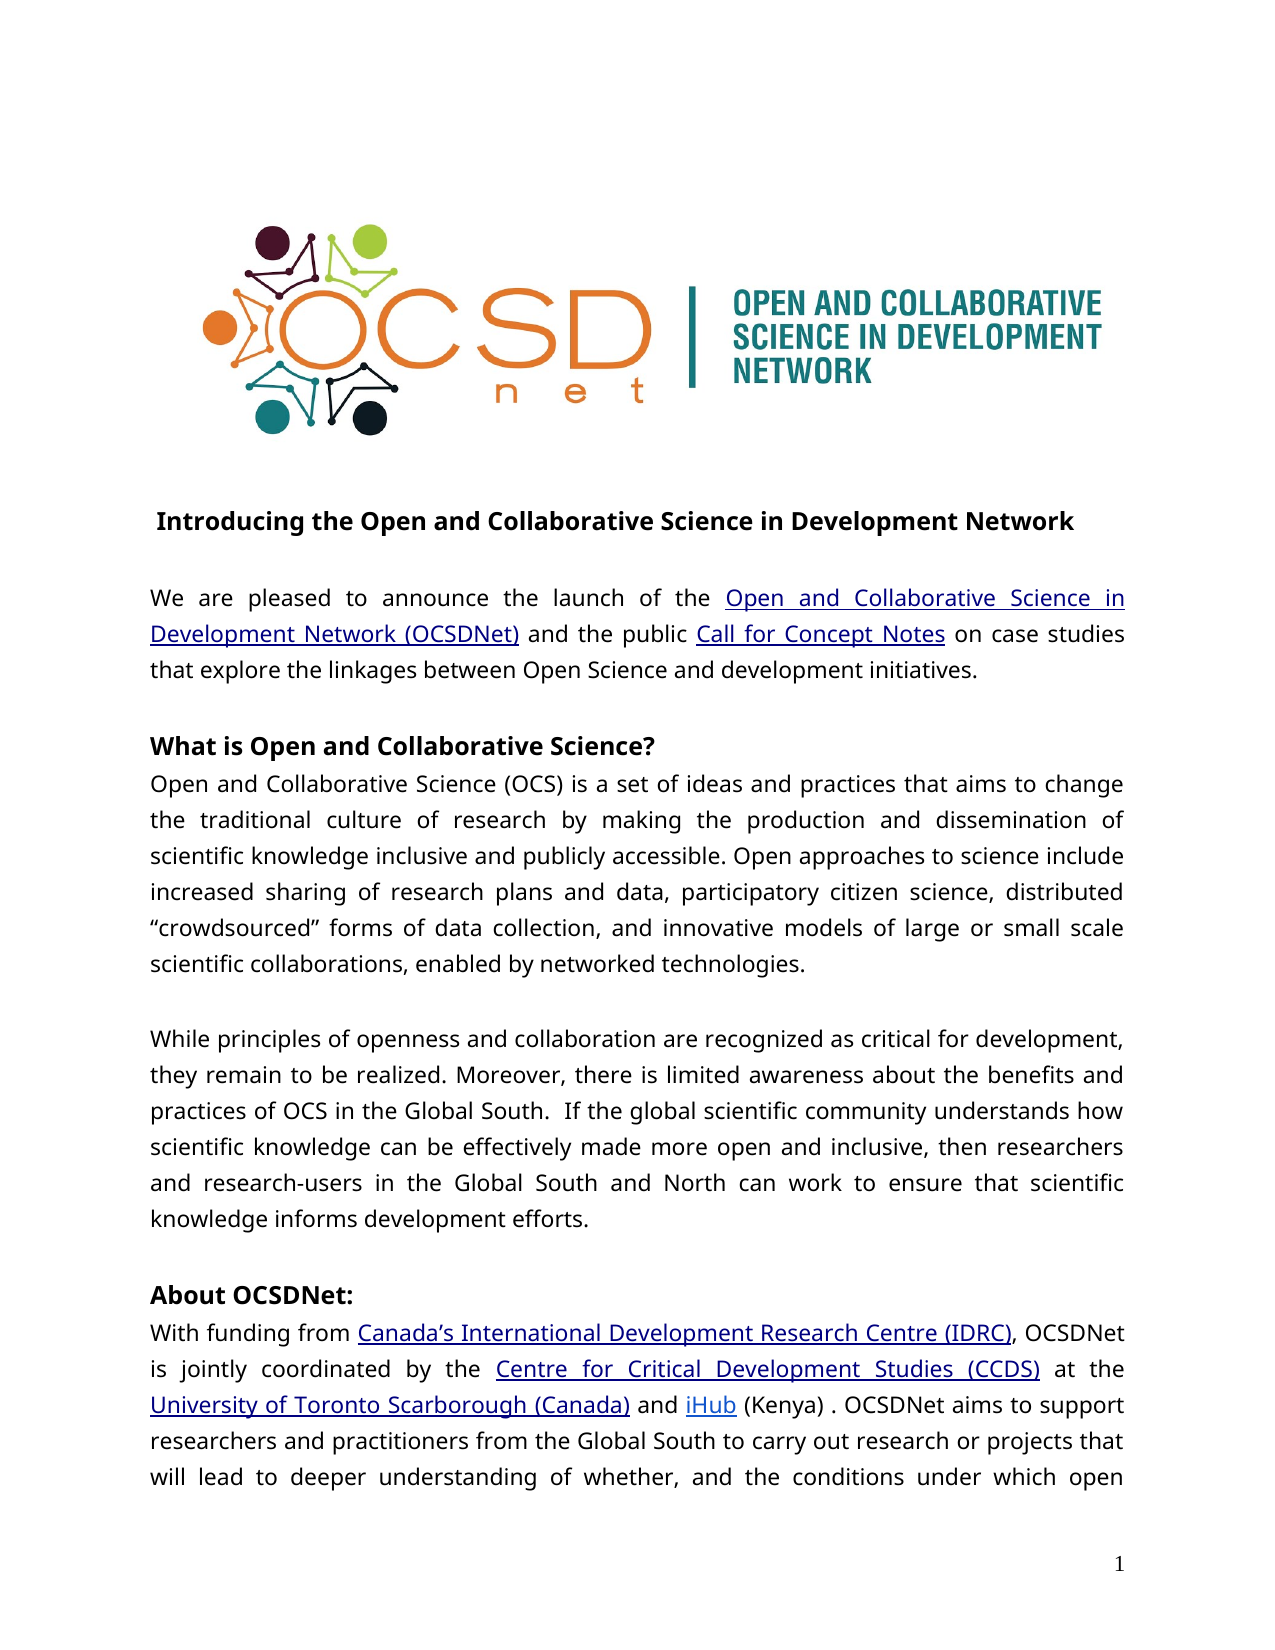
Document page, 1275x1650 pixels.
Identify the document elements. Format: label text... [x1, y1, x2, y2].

text With funding from Canada’s International Development Research Centre (IDRC), OCSDNet is jointly coordinated by the Centre for Critical Development Studies (CCDS) at the University of Toronto Scarborough (Canada) and iHub (Kenya) . OCSDNet aims to support researchers and practitioners from the Global South to carry out research or projects that will lead to deeper understanding of whether, and the conditions under which open [150, 1317, 1125, 1492]
text Open and Collaborative Science (OCS) is a set of ideas and practices that aims to change the traditional culture of research by making the production and dissemination of scientific knowledge inclusive and publicly accessible. Open approaches to science include increased sharing of research plans and data, participatory citizen science, distributed “crowdsourced” forms of data collection, and innovative models of large or small scale scientific collaborations, enabled by networked technologies. [150, 768, 1125, 979]
text What is Open and Collaborative Science? [150, 729, 1125, 763]
text We are pleased to announce the launch of the Open and Collaborative Science in Development Network (OCSDNet) and the public Call for Concept Notes on case studies that explore the linkages between Open Science and development initiatives. [150, 582, 1125, 685]
text About OCSDNet: [150, 1278, 1125, 1312]
picture [168, 168, 1144, 482]
text While principles of openness and collaboration are recognized as critical for development, they remain to be realized. Moreover, there is limited awareness about the benefits and practices of OCS in the Global South. If the global scientific community understands how scientific knowledge can be effectively made more open and inclusive, then researchers and research-users in the Global South and North can work to ensure that scientific knowledge informs development efforts. [150, 1023, 1125, 1234]
text Introducing the Open and Collaborative Science in Development Network [150, 504, 1125, 538]
